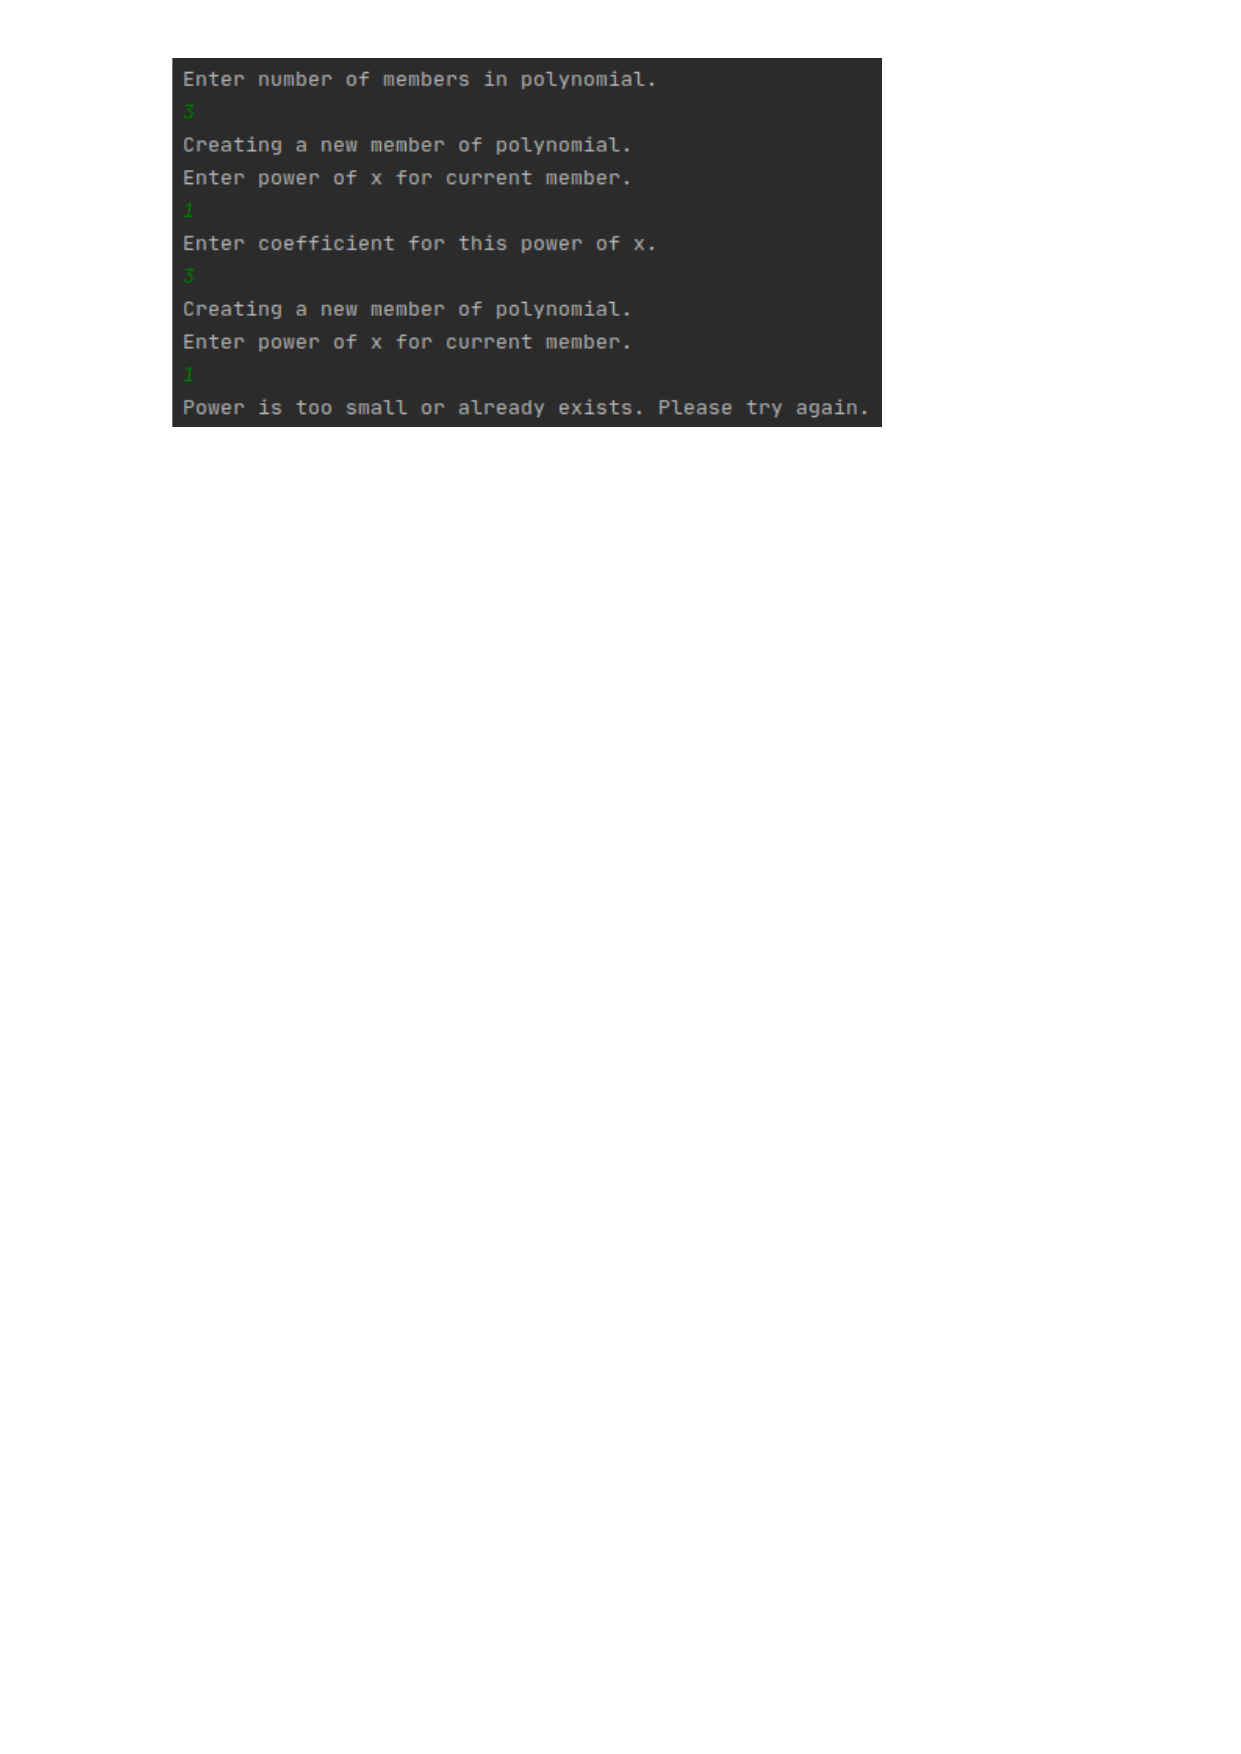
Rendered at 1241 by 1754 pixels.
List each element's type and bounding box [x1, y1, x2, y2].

picture [172, 58, 882, 427]
